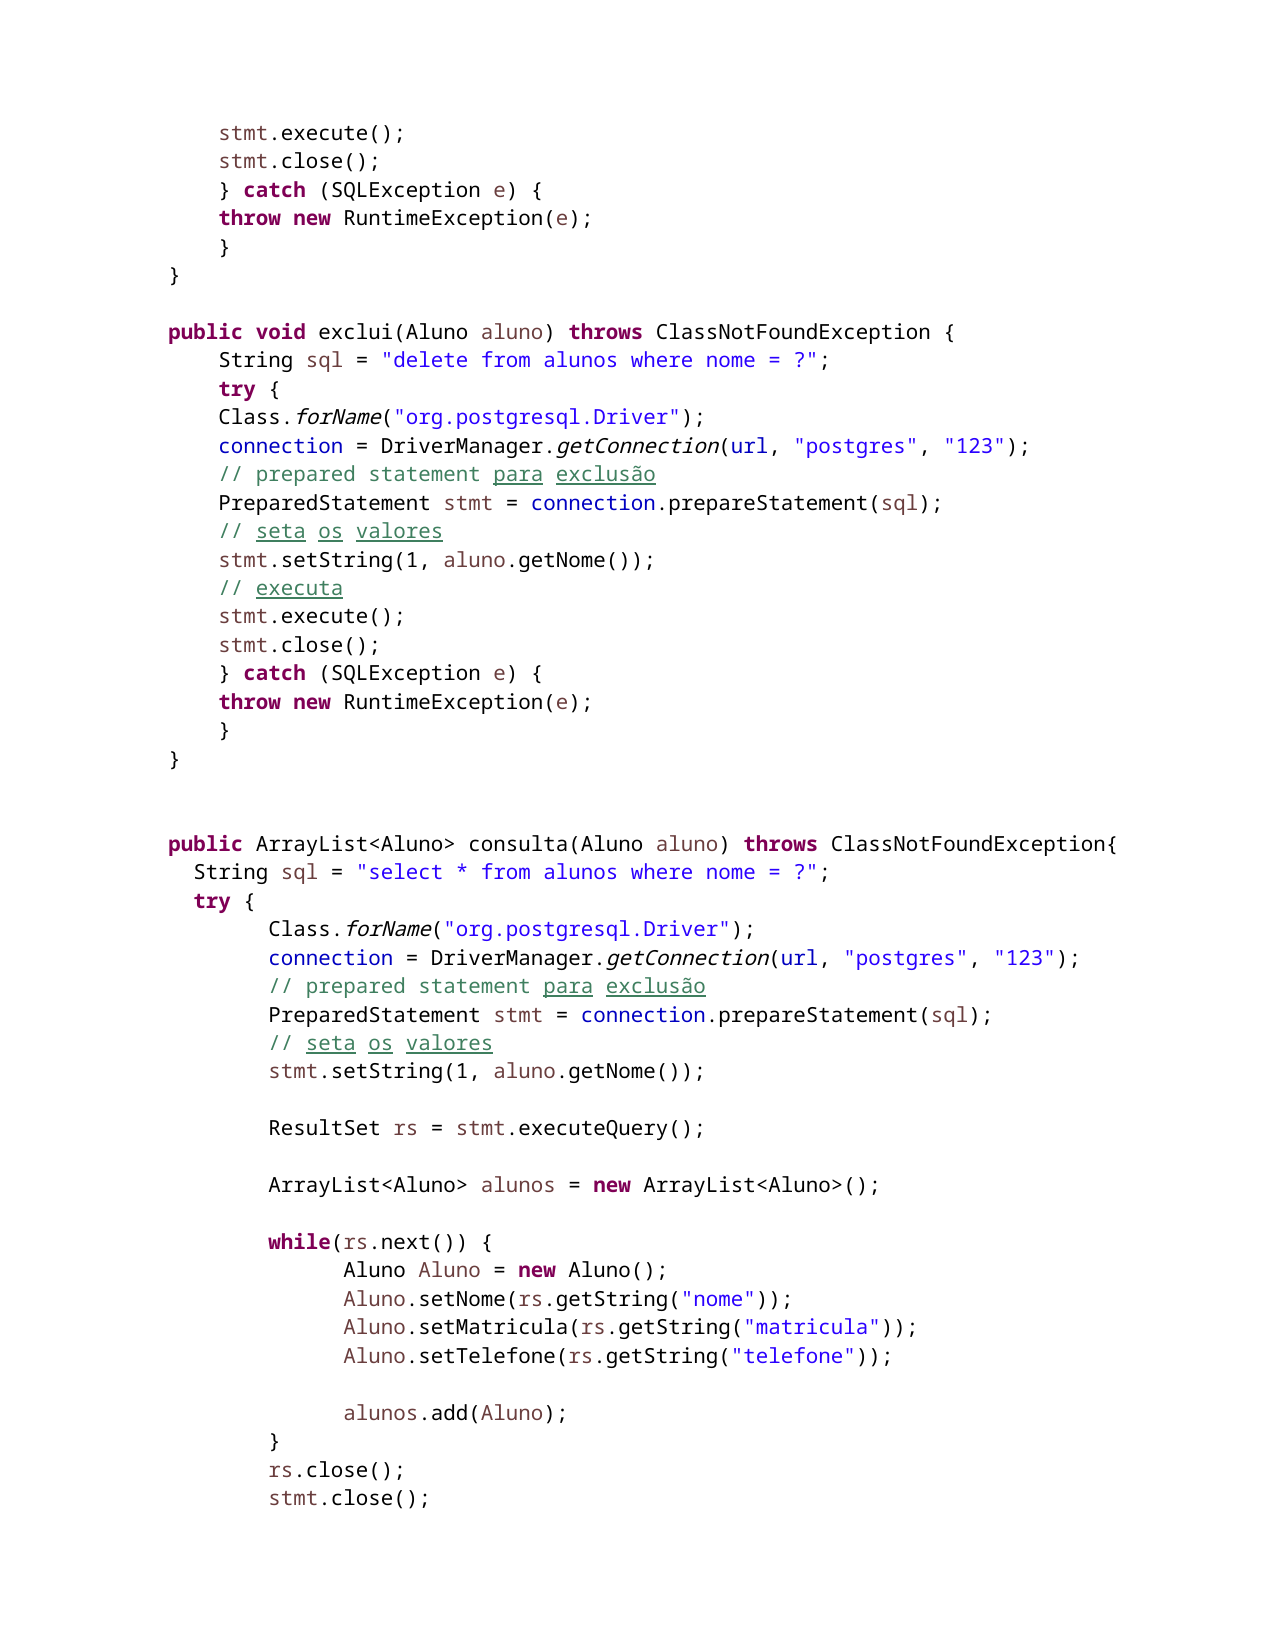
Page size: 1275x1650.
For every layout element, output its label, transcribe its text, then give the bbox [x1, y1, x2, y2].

text // seta os valores [118, 516, 1157, 545]
text throw new RuntimeException(e); [118, 687, 1157, 715]
text // executa [118, 573, 1157, 602]
text // prepared statement para exclusão [118, 971, 1157, 1000]
text throw new RuntimeException(e); [118, 203, 1157, 232]
text stmt.close(); [118, 630, 1157, 658]
text stmt.close(); [118, 147, 1157, 175]
text Class.forName("org.postgresql.Driver"); [118, 914, 1157, 943]
text } [118, 744, 1157, 772]
text } [118, 232, 1157, 260]
text Aluno.setTelefone(rs.getString("telefone")); [118, 1341, 1157, 1369]
text Class.forName("org.postgresql.Driver"); [118, 402, 1157, 431]
text connection = DriverManager.getConnection(url, "postgres", "123"); [118, 943, 1157, 971]
text alunos.add(Aluno); [118, 1398, 1157, 1426]
text } [118, 260, 1157, 289]
text rs.close(); [118, 1455, 1157, 1483]
text // prepared statement para exclusão [118, 459, 1157, 488]
text PreparedStatement stmt = connection.prepareStatement(sql); [118, 1000, 1157, 1028]
text Aluno.setMatricula(rs.getString("matricula")); [118, 1312, 1157, 1341]
text } [118, 715, 1157, 744]
text stmt.close(); [118, 1483, 1157, 1512]
text ResultSet rs = stmt.executeQuery(); [118, 1113, 1157, 1142]
text } catch (SQLException e) { [118, 175, 1157, 203]
text while(rs.next()) { [118, 1227, 1157, 1256]
text try { [118, 374, 1157, 402]
text Aluno Aluno = new Aluno(); [118, 1256, 1157, 1284]
text Aluno.setNome(rs.getString("nome")); [118, 1284, 1157, 1312]
text stmt.setString(1, aluno.getNome()); [118, 545, 1157, 573]
text connection = DriverManager.getConnection(url, "postgres", "123"); [118, 431, 1157, 459]
text stmt.execute(); [118, 118, 1157, 147]
text public ArrayList<Aluno> consulta(Aluno aluno) throws ClassNotFoundException{ [118, 829, 1157, 857]
text String sql = "select * from alunos where nome = ?"; [118, 857, 1157, 886]
text ArrayList<Aluno> alunos = new ArrayList<Aluno>(); [118, 1170, 1157, 1199]
text } [118, 1426, 1157, 1455]
text } catch (SQLException e) { [118, 658, 1157, 687]
text // seta os valores [118, 1028, 1157, 1057]
text stmt.execute(); [118, 602, 1157, 630]
text String sql = "delete from alunos where nome = ?"; [118, 346, 1157, 374]
text stmt.setString(1, aluno.getNome()); [118, 1057, 1157, 1085]
text try { [118, 886, 1157, 914]
text public void exclui(Aluno aluno) throws ClassNotFoundException { [118, 317, 1157, 346]
text PreparedStatement stmt = connection.prepareStatement(sql); [118, 488, 1157, 516]
